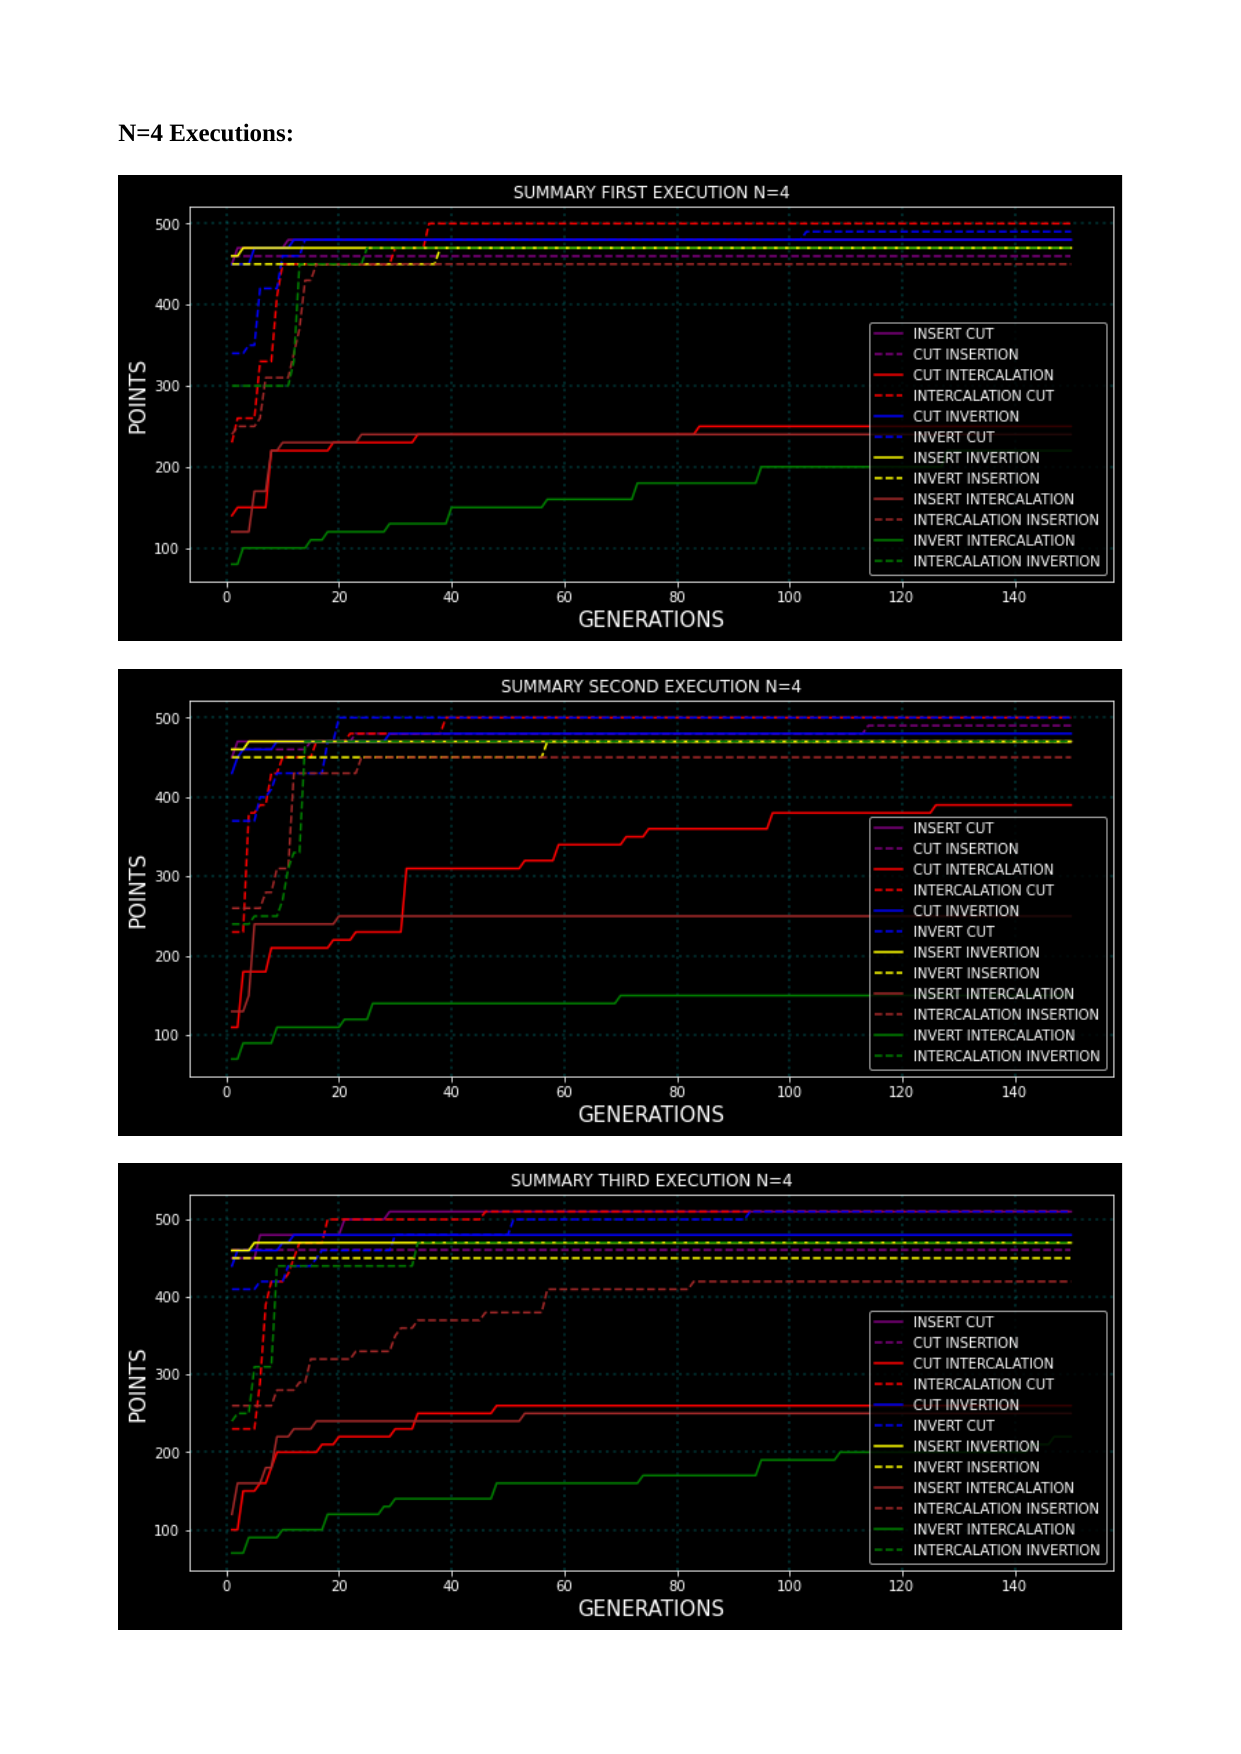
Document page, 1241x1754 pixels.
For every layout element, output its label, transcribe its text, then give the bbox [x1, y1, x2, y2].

picture [118, 669, 1123, 1136]
picture [118, 1163, 1123, 1630]
text N=4 Executions: [118, 118, 1122, 147]
picture [118, 175, 1123, 641]
